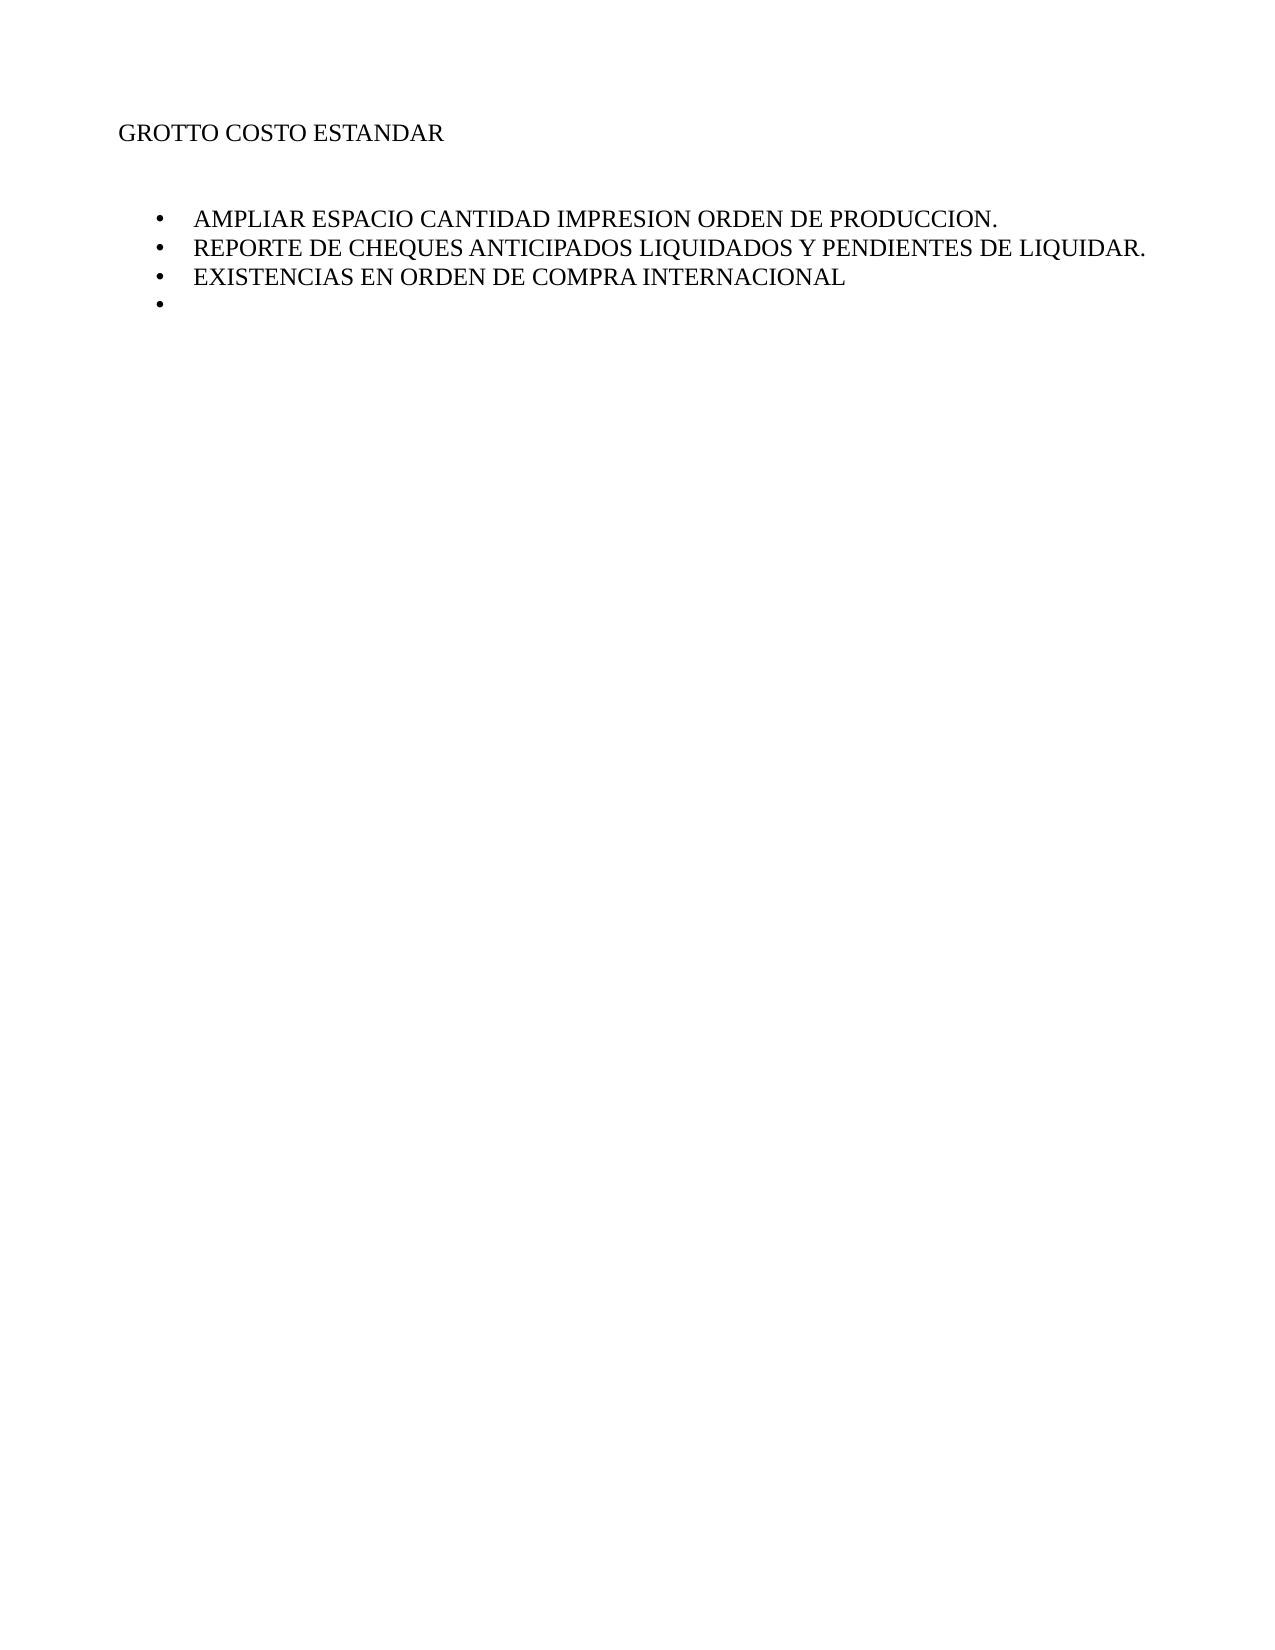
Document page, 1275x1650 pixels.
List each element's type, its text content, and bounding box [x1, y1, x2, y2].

list REPORTE DE CHEQUES ANTICIPADOS LIQUIDADOS Y PENDIENTES DE LIQUIDAR. [156, 233, 1157, 262]
list EXISTENCIAS EN ORDEN DE COMPRA INTERNACIONAL [156, 262, 1157, 291]
list AMPLIAR ESPACIO CANTIDAD IMPRESION ORDEN DE PRODUCCION. [156, 204, 1157, 233]
text GROTTO COSTO ESTANDAR [118, 118, 1157, 147]
